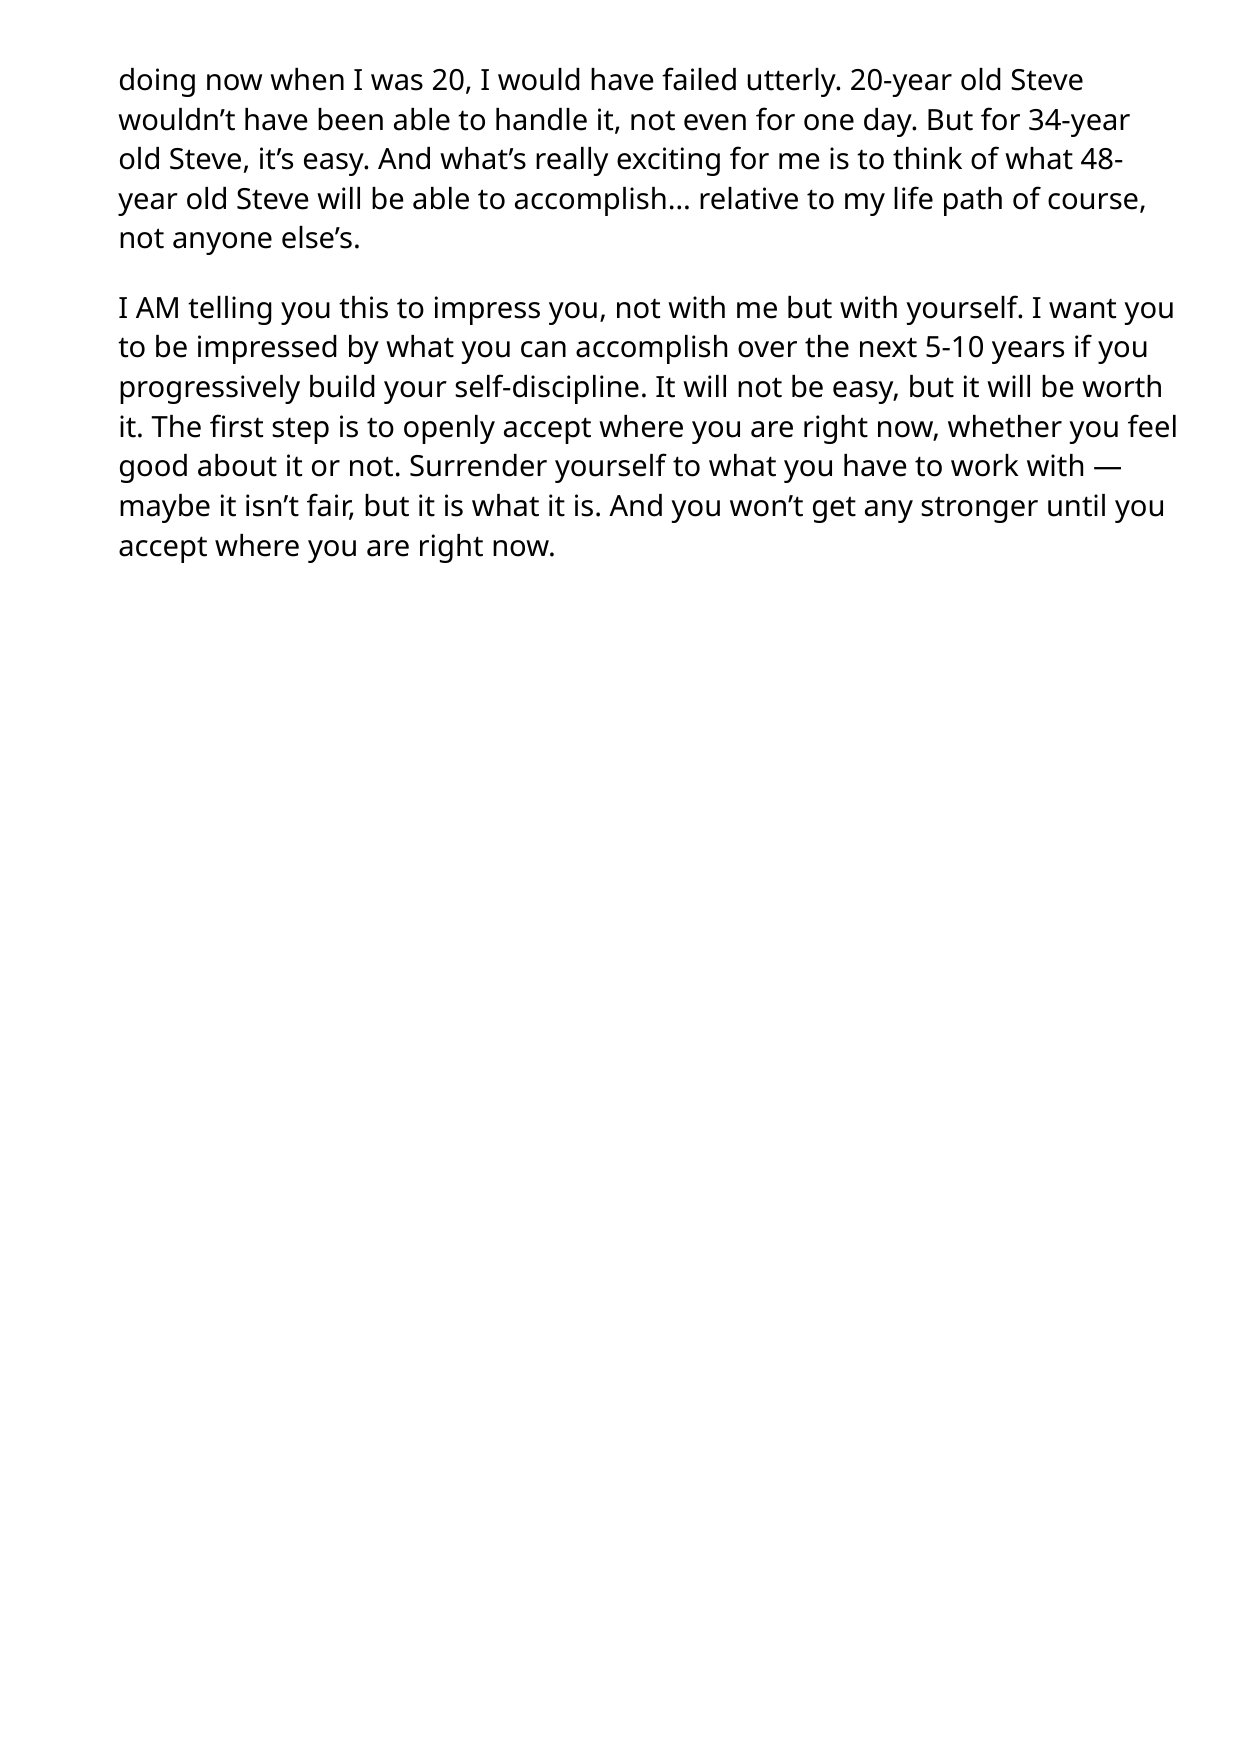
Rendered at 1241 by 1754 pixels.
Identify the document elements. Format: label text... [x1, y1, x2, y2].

text doing now when I was 20, I would have failed utterly. 20-year old Steve wouldn’t have been able to handle it, not even for one day. But for 34-year old Steve, it’s easy. And what’s really exciting for me is to think of what 48-year old Steve will be able to accomplish… relative to my life path of course, not anyone else’s. [118, 59, 1181, 257]
text I AM telling you this to impress you, not with me but with yourself. I want you to be impressed by what you can accomplish over the next 5-10 years if you progressively build your self-discipline. It will not be easy, but it will be worth it. The first step is to openly accept where you are right now, whether you feel good about it or not. Surrender yourself to what you have to work with — maybe it isn’t fair, but it is what it is. And you won’t get any stronger until you accept where you are right now. [118, 287, 1181, 565]
